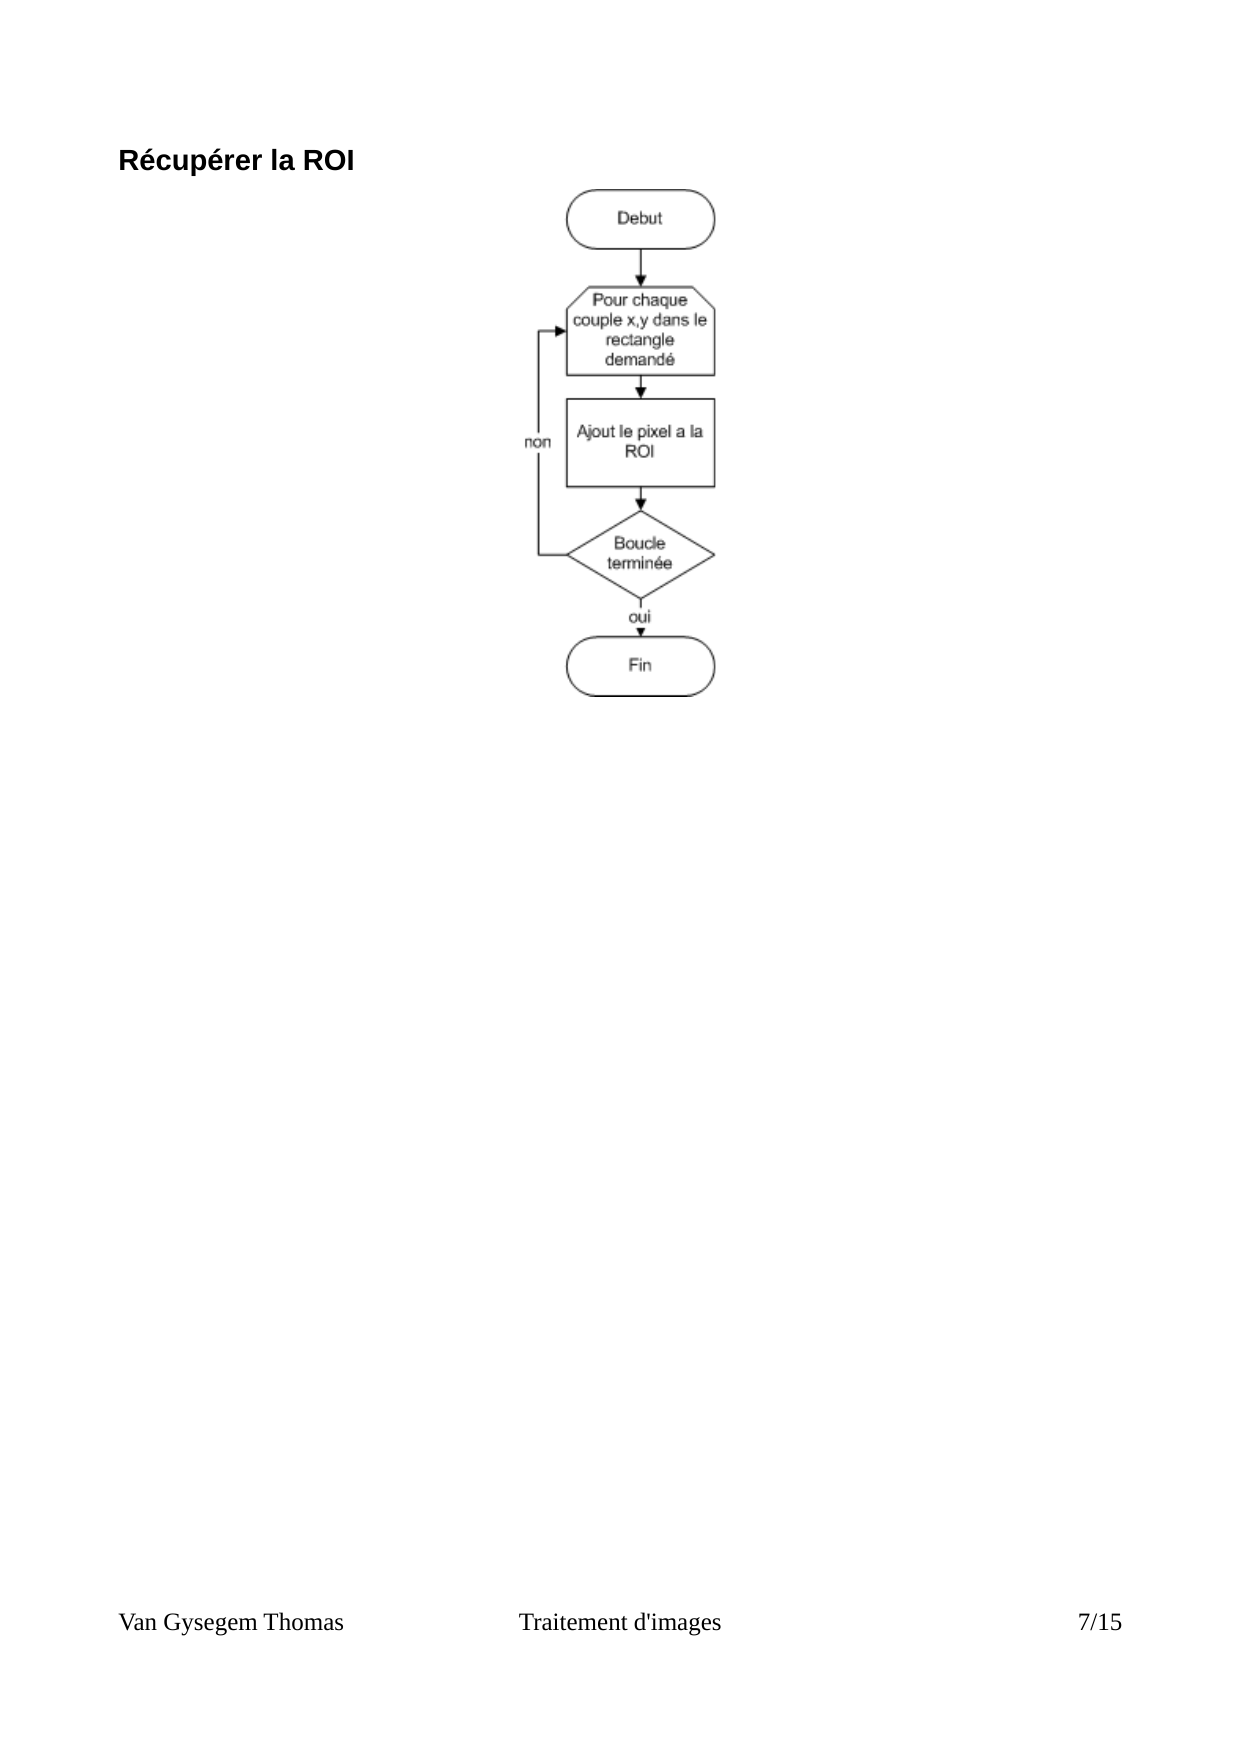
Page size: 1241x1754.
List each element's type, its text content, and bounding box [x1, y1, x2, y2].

picture [524, 189, 716, 697]
subtitle Récupérer la ROI [118, 143, 1122, 177]
